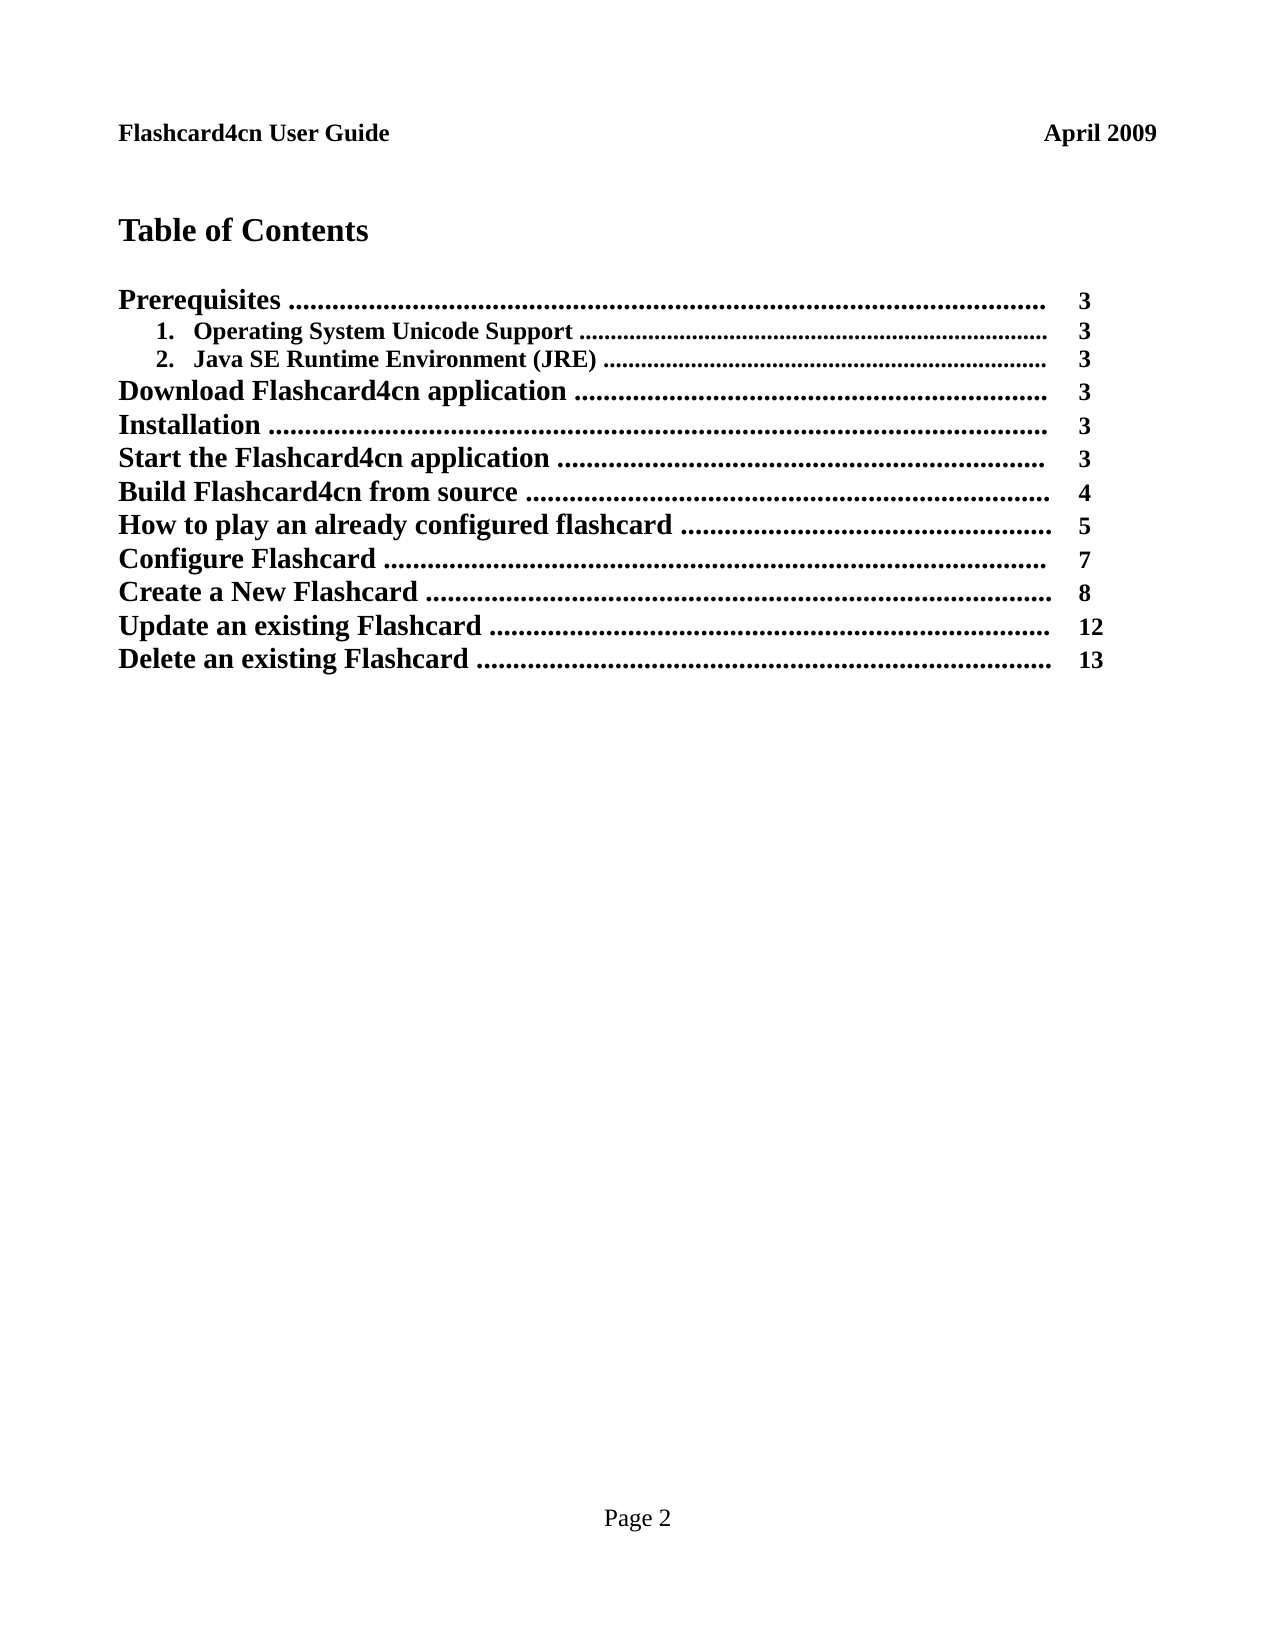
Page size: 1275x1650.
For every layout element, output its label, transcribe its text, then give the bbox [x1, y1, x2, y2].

text Download Flashcard4cn application ................................................................. 3 [118, 373, 1157, 407]
text Update an existing Flashcard ............................................................................. 12 [118, 608, 1157, 642]
text Prerequisites ........................................................................................................ 3 [118, 282, 1157, 316]
list Operating System Unicode Support ........................................................................... 3 [156, 316, 1157, 344]
text Create a New Flashcard ...................................................................................... 8 [118, 574, 1157, 608]
text How to play an already configured flashcard ................................................... 5 [118, 507, 1157, 541]
text Table of Contents [118, 210, 1157, 249]
text Start the Flashcard4cn application ................................................................... 3 [118, 440, 1157, 474]
text Build Flashcard4cn from source ........................................................................ 4 [118, 474, 1157, 507]
text Configure Flashcard ........................................................................................... 7 [118, 541, 1157, 574]
list Java SE Runtime Environment (JRE) ....................................................................... 3 [156, 344, 1157, 373]
text Installation ........................................................................................................... 3 [118, 407, 1157, 440]
text Delete an existing Flashcard ............................................................................... 13 [118, 642, 1157, 675]
